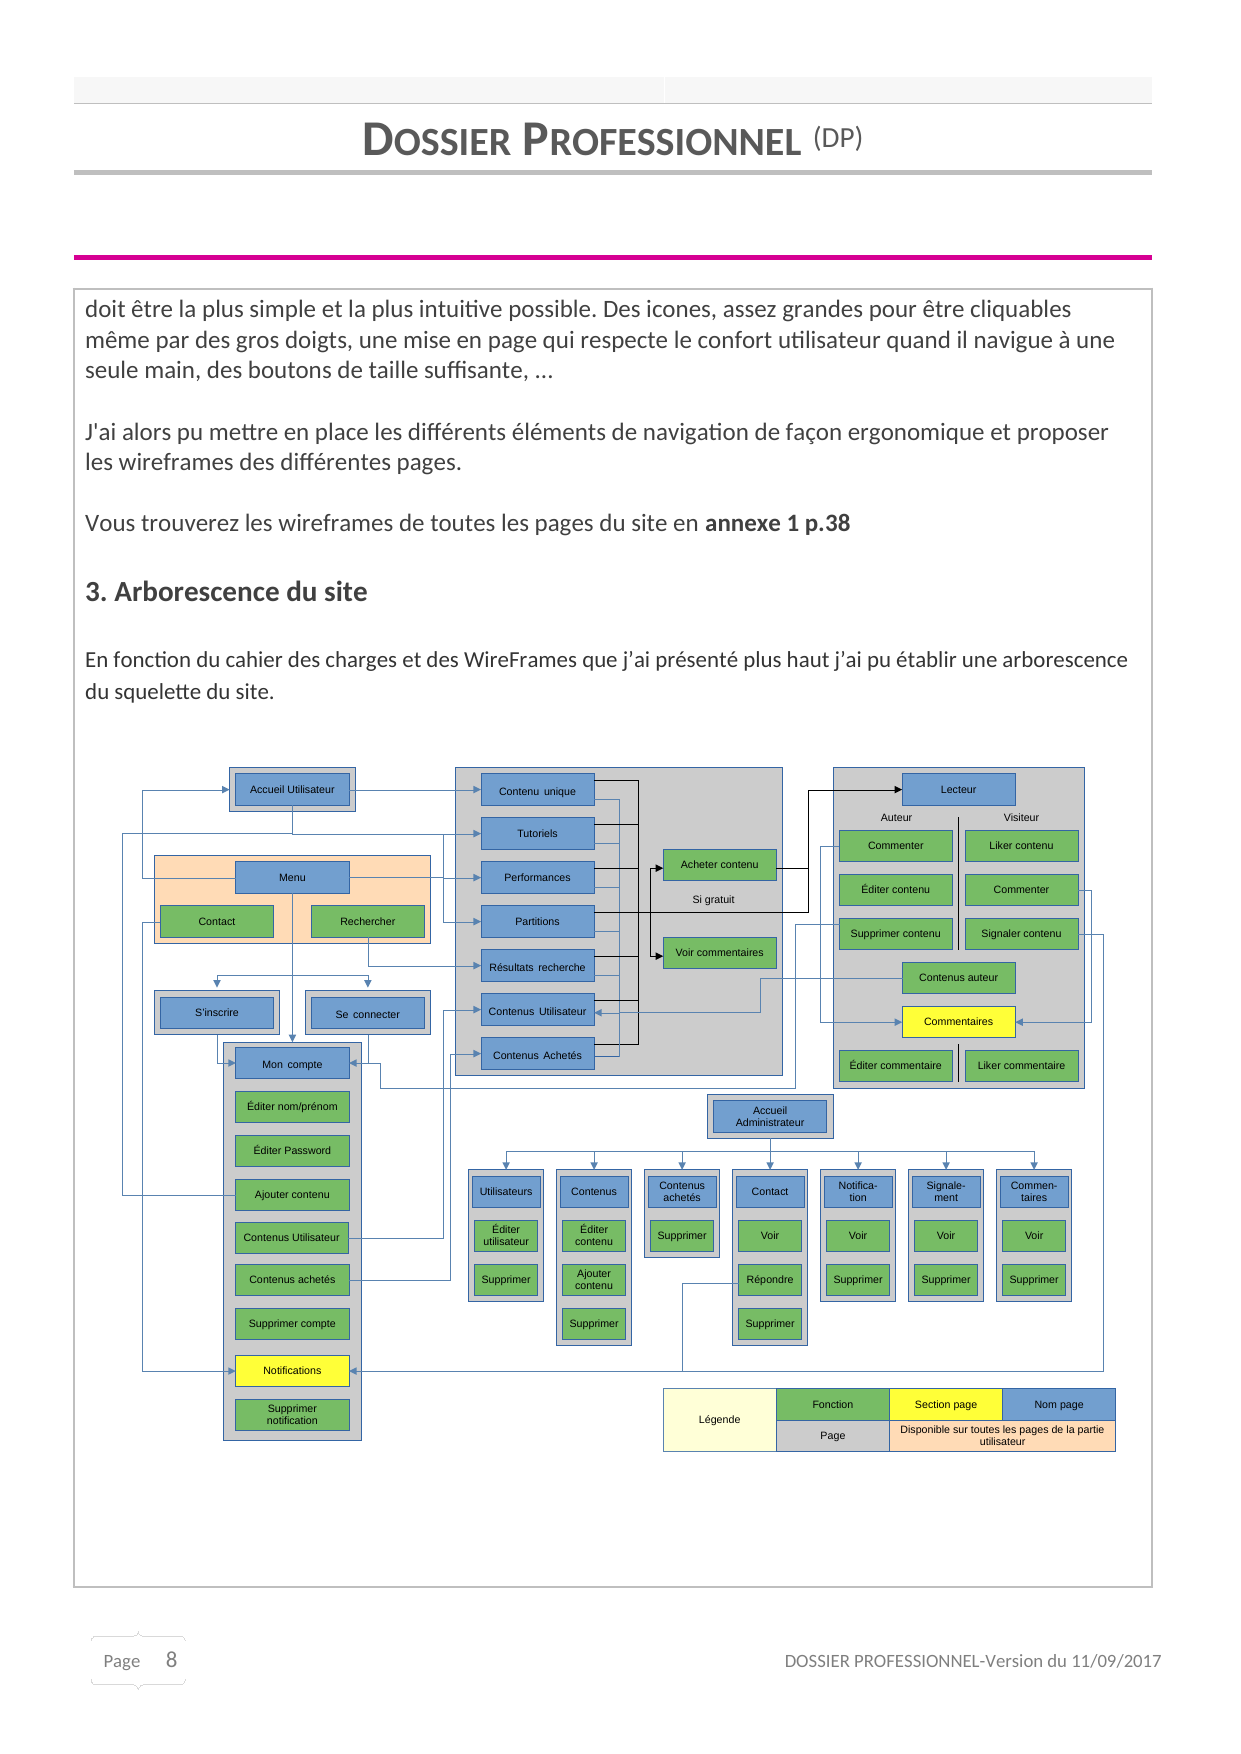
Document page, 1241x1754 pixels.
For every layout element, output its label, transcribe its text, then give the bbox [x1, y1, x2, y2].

table_cell III. Maquetter une application 1. Rédaction d’un cahier des charges  Les contraintes d’accessibilité : - le site web doit être conforme aux exigences et aux recommandations de WCAG (Web Content Accessibility Guidelines) et fournir un contenu : perceptible, utilisable, compréhensible et robuste. - le site est gratuit  Les contraintes ergonomiques : - optimisation pour les mobiles, le responsive web design. - amélioration de l’expérience utilisateur en élaborant une interface épurée, n’affichant que les éléments indispensables.  Présentation des différents publics : - le site s’adresse à toutes les personnes passionnées par le piano ou ceux qui veulent apprendre. - l’application permet de gérer 2 profils (Administrateur, Utilisateur). Chaque profil aura des droits spécifiques. Ces droits sont définis de manière fixe et ne sont pas configurables.  L’arborescence des pages du site web. - le site doit avoir un dispositif de navigation simple et intuitif. - liens vers le différentes catégories du site à l’affichage de la page d’accueil. - un menu plein écran apparaît en cliquant sur un bouton de la barre de navigation ( qui disparaît en scrollant vers le bas et inversement) et donne accès à toutes les pages du site ainsi qu’à différents réseaux sociaux. - pied de page, avec les mentions légales, la charte du site, un « à propos » et liens vers différents réseaux sociaux. 2. Les wireframes En fonction de du cahier des charges établi j'ai ensuite élaboré la structure des pages en wireframe. J'ai décidé de suivre le principe de KISS ("Keep It Stupid and Simple") qui dit que l'interface utilisateur doit être la plus simple et la plus intuitive possible. Des icones, assez grandes pour être cliquables même par des gros doigts, une mise en page qui respecte le confort utilisateur quand il navigue à une seule main, des boutons de taille suffisante, ... J'ai alors pu mettre en place les différents éléments de navigation de façon ergonomique et proposer les wireframes des différentes pages. Vous trouverez les wireframes de toutes les pages du site en annexe 1 p.37 3. Arborescence du site En fonction du cahier des charges et des WireFrames que j’ai présenté plus haut j’ai pu établir une arborescence du squelette du site. IV. Réaliser une interface utilisateur web statique et adaptable 1. Interface statique Étant daltonien et faisant le site sans aide extérieure, j’ai décidé de n’utiliser que des nuances de gris pour ne pas me retrouver avec un résultat, au niveau de la palette de couleurs utilisées, qui aurait sans été légèrement étrange. Mon principal soucis était donc de respecter les wireframes dans leur structures. Cependant, pour que le résultat ne pas trop « plat » j’ai opté pour une utilisation à peu près généralisée d’effets d’ombrage avec text-shadow, box-shadow et l’animation de nombreux éléments. Pour mettre en place tout ceci, j’ai utilisé SASS que j’apprécie pour le fait que l’on puisse compartimenter les différentes parties du site dans des fichiers séparés et pour la notation que je trouve plus intuitive et moins laborieuse que le vanilla CSS. Pour ce qui est des animations j’ai utilisé GSAP pour les éléments qui composent les pages et barba.js pour avoir une transition entre les pages qui sont toutes les deux des librairies javascript. GSAP est particulièrement utile pour ses time-lines qui permettent d’éviter un travail extrêmement laborieux si l’on voulait réaliser la même chose en CSS. Quant à barba.js il est utilisé conjointement à GSAP car il est nécessaire au chargement d’une page d’imbriquer GSAP dans des fonctions de barba.js pour que les éléments animés puissent d’afficher. Les différents fichiers .scss du projet Exemple de code en scss qui montre sa syntaxe particulière et quelques propriétés (aux lignes 81, 88, 89, 112, 113) utiles au fonctionnement de GSAP capture 1 capture 2 Ces trois capture d’écrans montre pour la « capture 1 » l’imbrication de GSAP et barba.js, pour la « capture 2 » comment on utilise les propriétés CSS avec GSAP ( ex. lié à l’extrait de code scss précedent) et pour la « capture 3 » la fonction qui initialise barba.js et permet d’effectuer la transition entre les pages et l’animation des éléments au chargement de la page. Capture 3 2.Interface adaptable J’ai réalisé ce site en HTML/CSS(SCSS) et je l’ai rendu accessible sur tout type d’écran. Les pages sont structurées selon les recommandations du W3C. Toutes les pages s’adaptent que ce soit en mode portrait ou paysage jusqu’à un minimum de 280px. Voici un exemple de code représentatif de la manière de procédé que j’ai employé : @media all and (max-width : 799px) @media all and (min-width : 800px) V. Développer une interface utilisateur web dynamique La plupart des pages de ce site sont dynamiques car le contenu de chacune d’entre elles varie en fonction de différents paramètres. Pour illustrer ceci je vais simplement vous montrer un extrait du code de la page Contenu illustrant ceci : Les contenus proposés apparaîtront sous forme de carte ayant toute la même structure (voir wireframes annexe 1 p.37 « page Contenu desktop/mobile » et « détails cartes page Contenu). Un titre, le nom du compositeur, sa catégorie (tutoriel, performance, partition), son niveau (facile,moyen, difficile, très difficile), le nombre de likes et une mention indiquant : - « le prix » du contenu si l’utilisateur n’a pas acheté le contenu ou que celui-ci n’est pas connecté - « gratuit » et si c’est le cas que le contenu soit accessible sans nécessité d’être connecté - « votre contenu » si l’utilisateur est l’auteur du contenu - « acheté » si l’utilisateur a acheté le contenu Ligne 173 : récupération de tous les contenus demandés par l’utilisateur Ligne 177 : récupération des informations sur chaque contenus récupérés ligne 173 Ligne 192 à 196 : affichage des informations propres à chaque contenus demandés Ligne 200 à 205 : vérification qu’un utilisateur est connecté. Si c’est la cas, on vérifie quels sont les contenus qu’il a acheté. Ligne 209 : si le contenu est gratuit ou que l’utilisateur connecté est l’auteur du contenu Ligne 212 : si le contenu est gratuit est que l’utilisateur connecté n’est pas l’auteur du contenu on affiche « free » et il peut le regarder. Ligne 218 : si le l’utilisateur connecté est l’auteur du contenu on affiche « your content » et il peut le regarder Ligne 232 : si le contenu n’est pas gratuit et qu’un utilisateur est connecté Ligne 235 : si l’utilisateur connecté n’a pas acheté le contenu on affiche « son prix » et lui on propose de l’acheter Ligne 245 : si l’utilisateur connecté a acheté le contenu on affiche « purchased » et il peut le regarder Ligne 261 : si l’utilisateur n’est pas connecté Ligne 264 : si le contenu n’est pas gratuit on affiche le prix du contenu et on propose à l’utilisateur non connecté de se connecter ou de créer un compte Ligne 274 : si le contenu est gratuit on affiche « free » et l’utilisateur non connecté peut le regarder VI. Réaliser une interface utilisateur avec une solution de gestion de contenu Comme vous avez pu le constater dans les points précédant, il apparaît que ce projet répond, je pense, à ce que l’on peut assimiler à une interface utilisateur avec solution de gestion de contenu car : - un utilisateur peut créer un compte, se connecter, supprimer son compte - il est possible de modifier son nom, prénom, mot de passe - on peut poster des contenus, en modifier tous les élément, les supprimer, les liker ou les signaler quand on en est pas l’auteur - on peut poster des commentaires, les modifier, les liker quand on en est pas l’auteur - on peut contacter un administrateur - on peut recevoir des notifications pour diverses raisons VII. La phase de test de la partie front-end Pour obtenir un bon résultat en ce qui concerne le web responsive design j’ai travaillé avec : - des navigateurs différents (chrome, edge, firefox, opéra) - des tailles d’écrans différentes - les outils disponibles dans les consoles des navigateurs pour simuler des événements tactiles etc.. - le validateur du W3C (https://validator.w3.org/) pour l’HTML - le validateur (https://jigsaw.w3.org/css-validator/) pour le CSS VIII. Sécurité Les mesures prises pour la sécurité seront traitées dans l’exemple n°2 qui traite de la partie back-end du projet car bien que des mesures de sécurité existent du côté front-end elles sont complémentaires à ce qui a été mis en place du côté back-end qui est la pierre angulaire en ce qui concerne la sécurité d’un site web. Donc pour éviter les répétitions, je vous invite à consulter cette section. Voici néanmoins quelques éléments essentiels que nous pouvons citer dans cette partie : - Toutes les parties du site où des actions peuvent influer sur le contenu du site sont protégées par l’authentification. - Tous les entrées utilisateurs sont vérifiées côté front et côté back et, quand elles sont affichées, les variables sont échappées avec htmlspecialchars. [75, 290, 1151, 1586]
